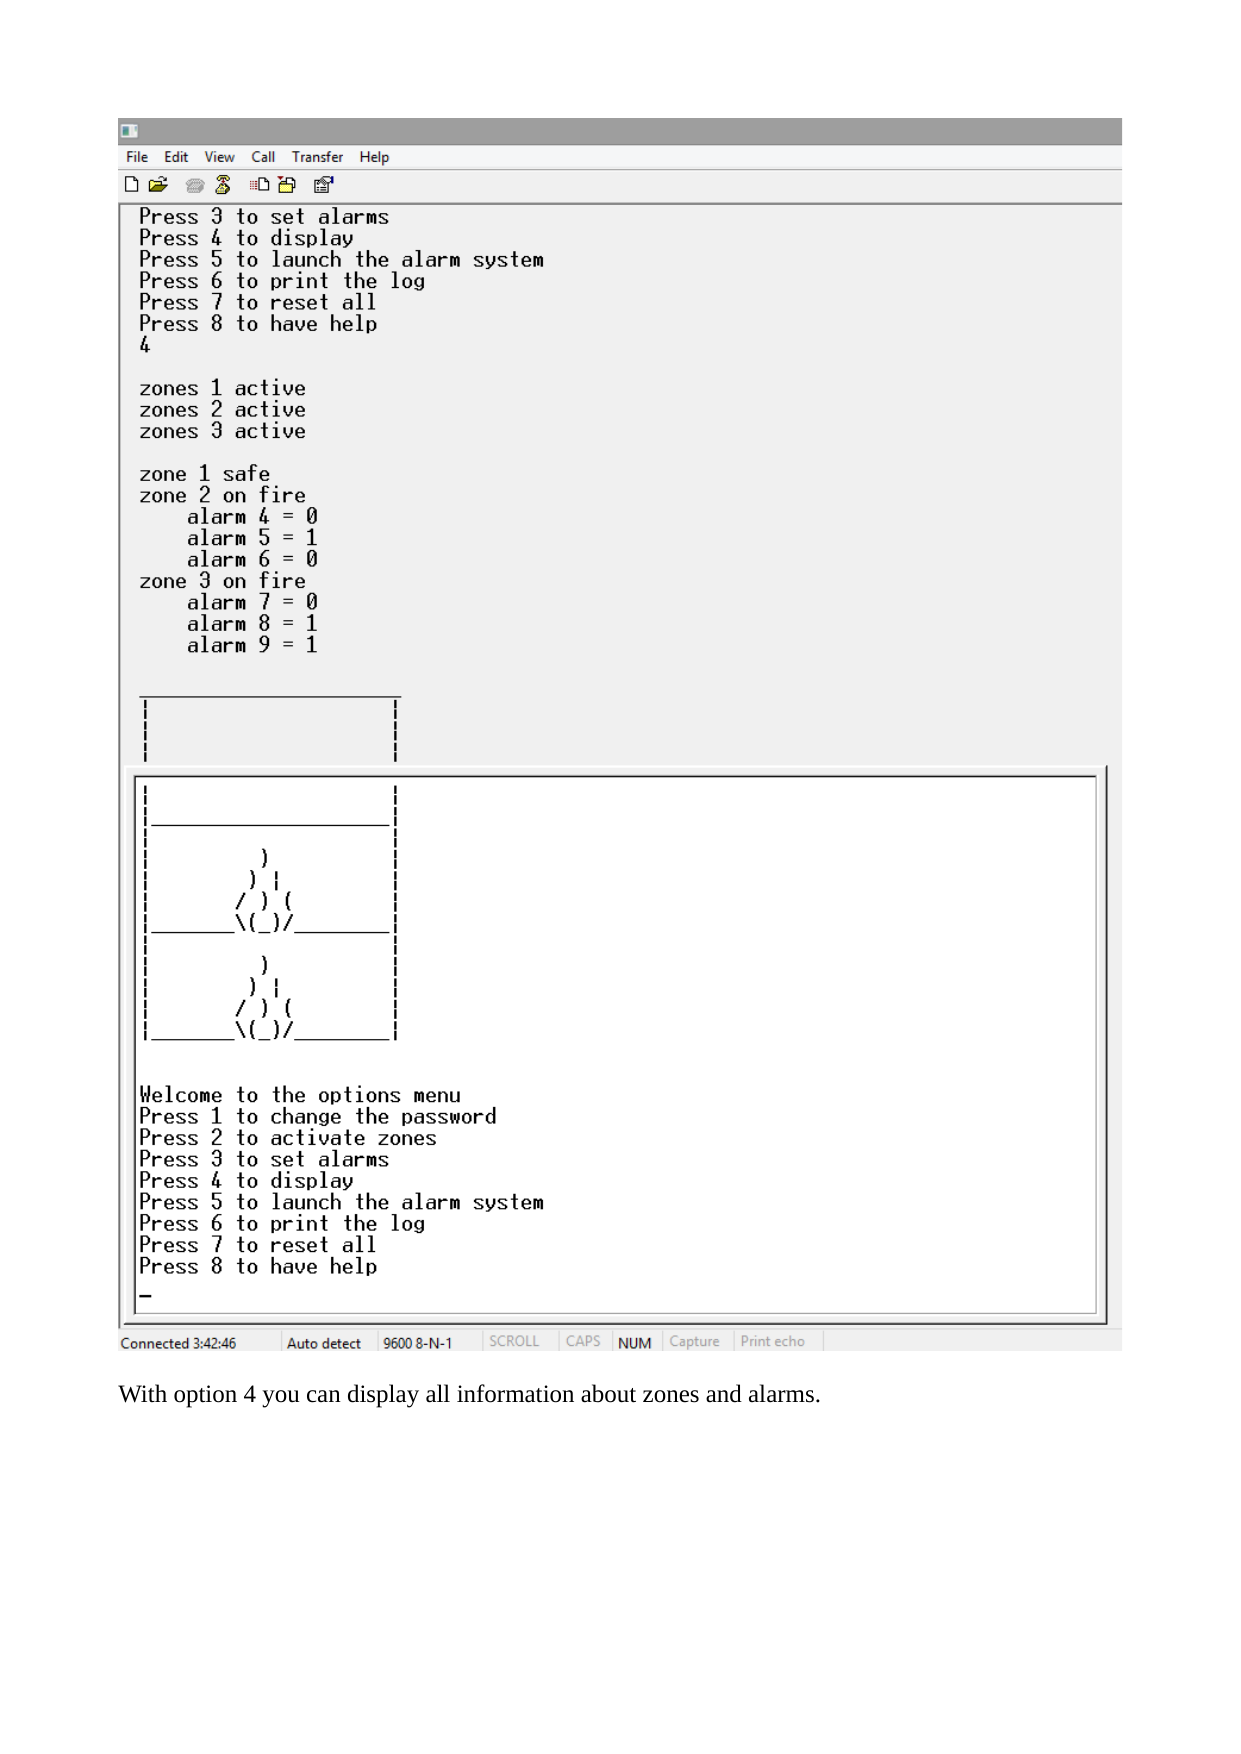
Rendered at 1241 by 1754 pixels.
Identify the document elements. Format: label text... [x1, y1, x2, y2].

picture [118, 118, 1123, 1351]
text With option 4 you can display all information about zones and alarms. [118, 1379, 1122, 1408]
